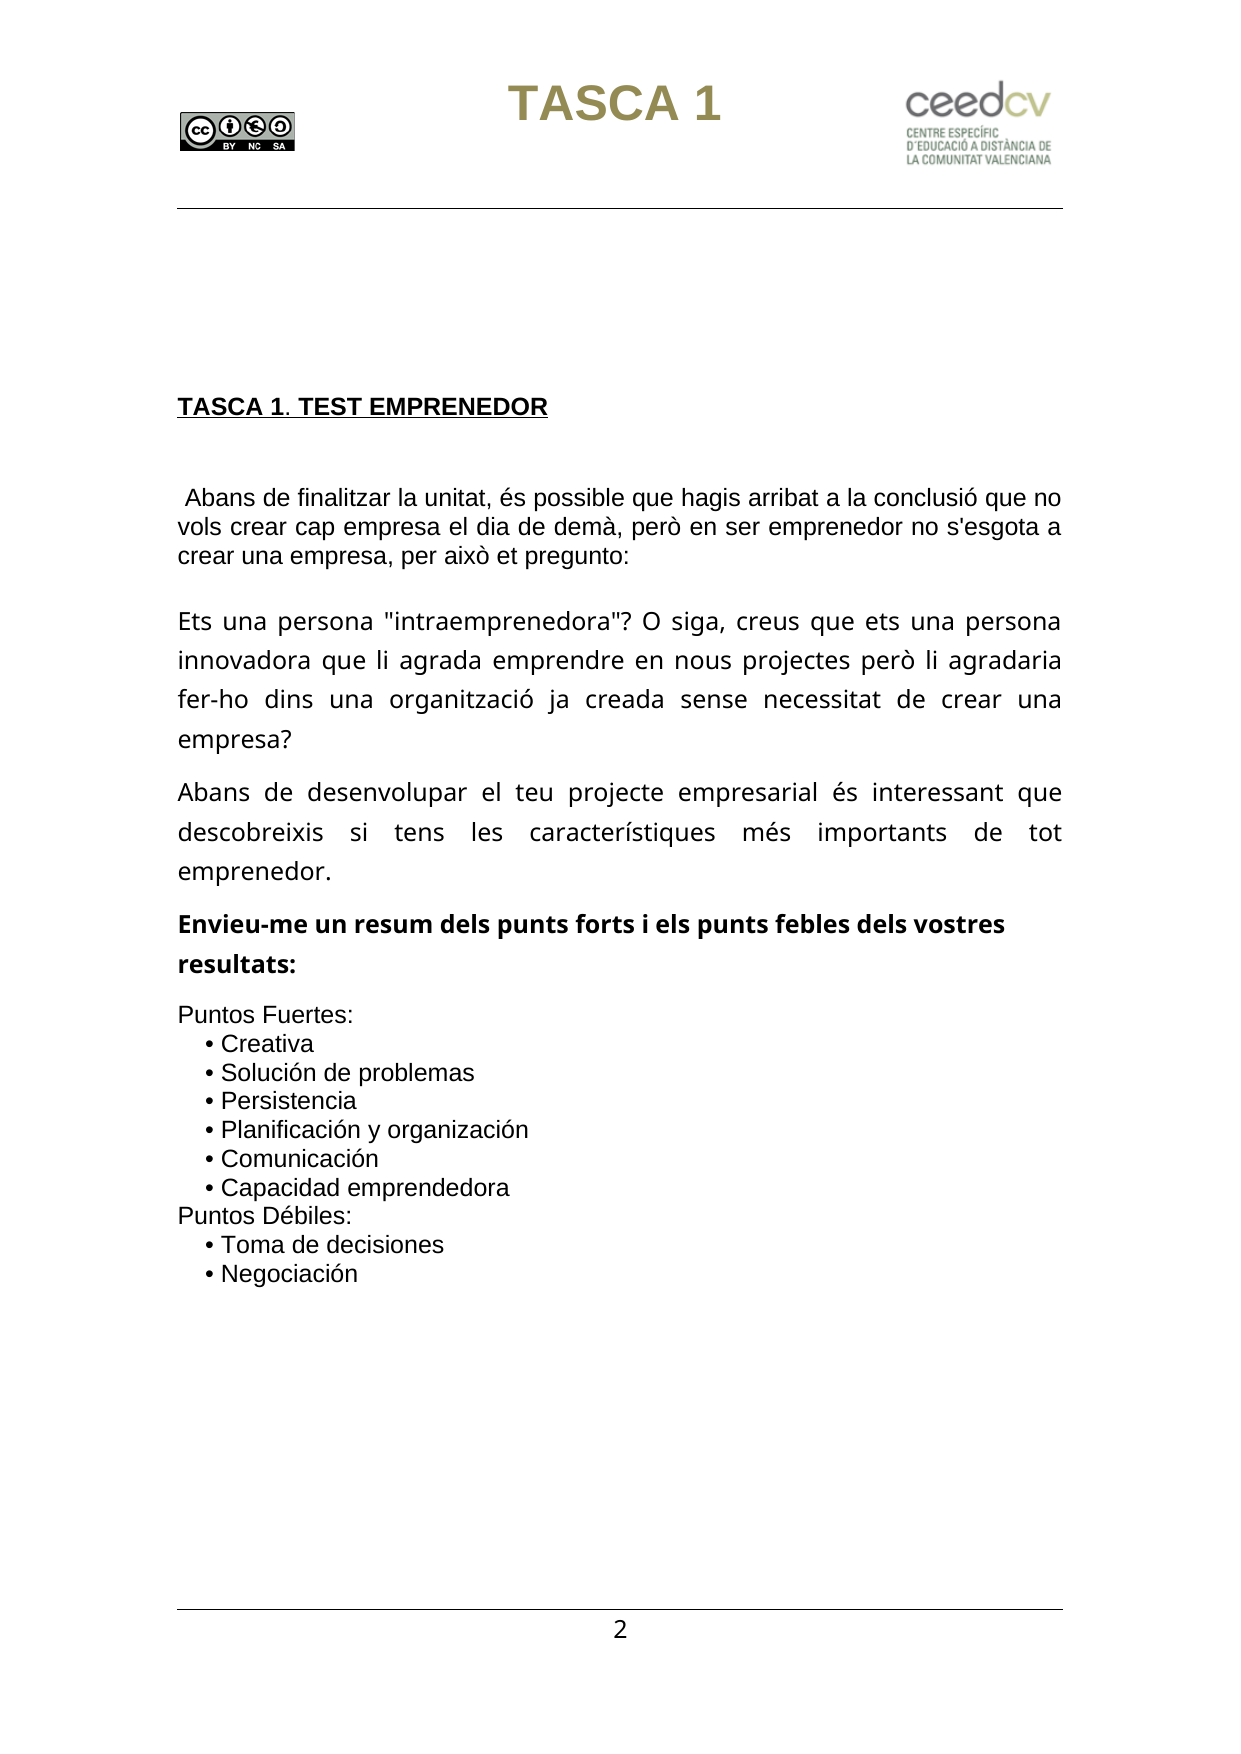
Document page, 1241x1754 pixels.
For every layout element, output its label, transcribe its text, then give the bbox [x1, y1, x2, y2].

text • Planificación y organización [177, 1115, 1063, 1144]
text TASCA 1. TEST EMPRENEDOR [177, 392, 1063, 421]
text Puntos Débiles: [177, 1201, 1063, 1230]
text • Capacidad emprendedora [177, 1172, 1063, 1201]
text Puntos Fuertes: [177, 1000, 1063, 1029]
text • Persistencia [177, 1086, 1063, 1115]
text • Negociación [177, 1259, 1063, 1287]
text • Comunicación [177, 1144, 1063, 1172]
text Abans de finalitzar la unitat, és possible que hagis arribat a la conclusió que no vols crear cap empresa el dia de demà, però en ser emprenedor no s'esgota a crear una empresa, per això et pregunto: [177, 483, 1063, 570]
text Abans de desenvolupar el teu projecte empresarial és interessant que descobreixis si tens les característiques més importants de tot emprenedor. [177, 775, 1063, 887]
text Ets una persona "intraemprenedora"? O siga, creus que ets una persona innovadora que li agrada emprendre en nous projectes però li agradaria fer-ho dins una organització ja creada sense necessitat de crear una empresa? [177, 604, 1063, 755]
picture [897, 73, 1063, 172]
text • Creativa [177, 1029, 1063, 1057]
text • Toma de decisiones [177, 1230, 1063, 1259]
text • Solución de problemas [177, 1057, 1063, 1086]
picture [180, 112, 295, 152]
text Envieu-me un resum dels punts forts i els punts febles dels vostres resultats: [177, 907, 1063, 980]
